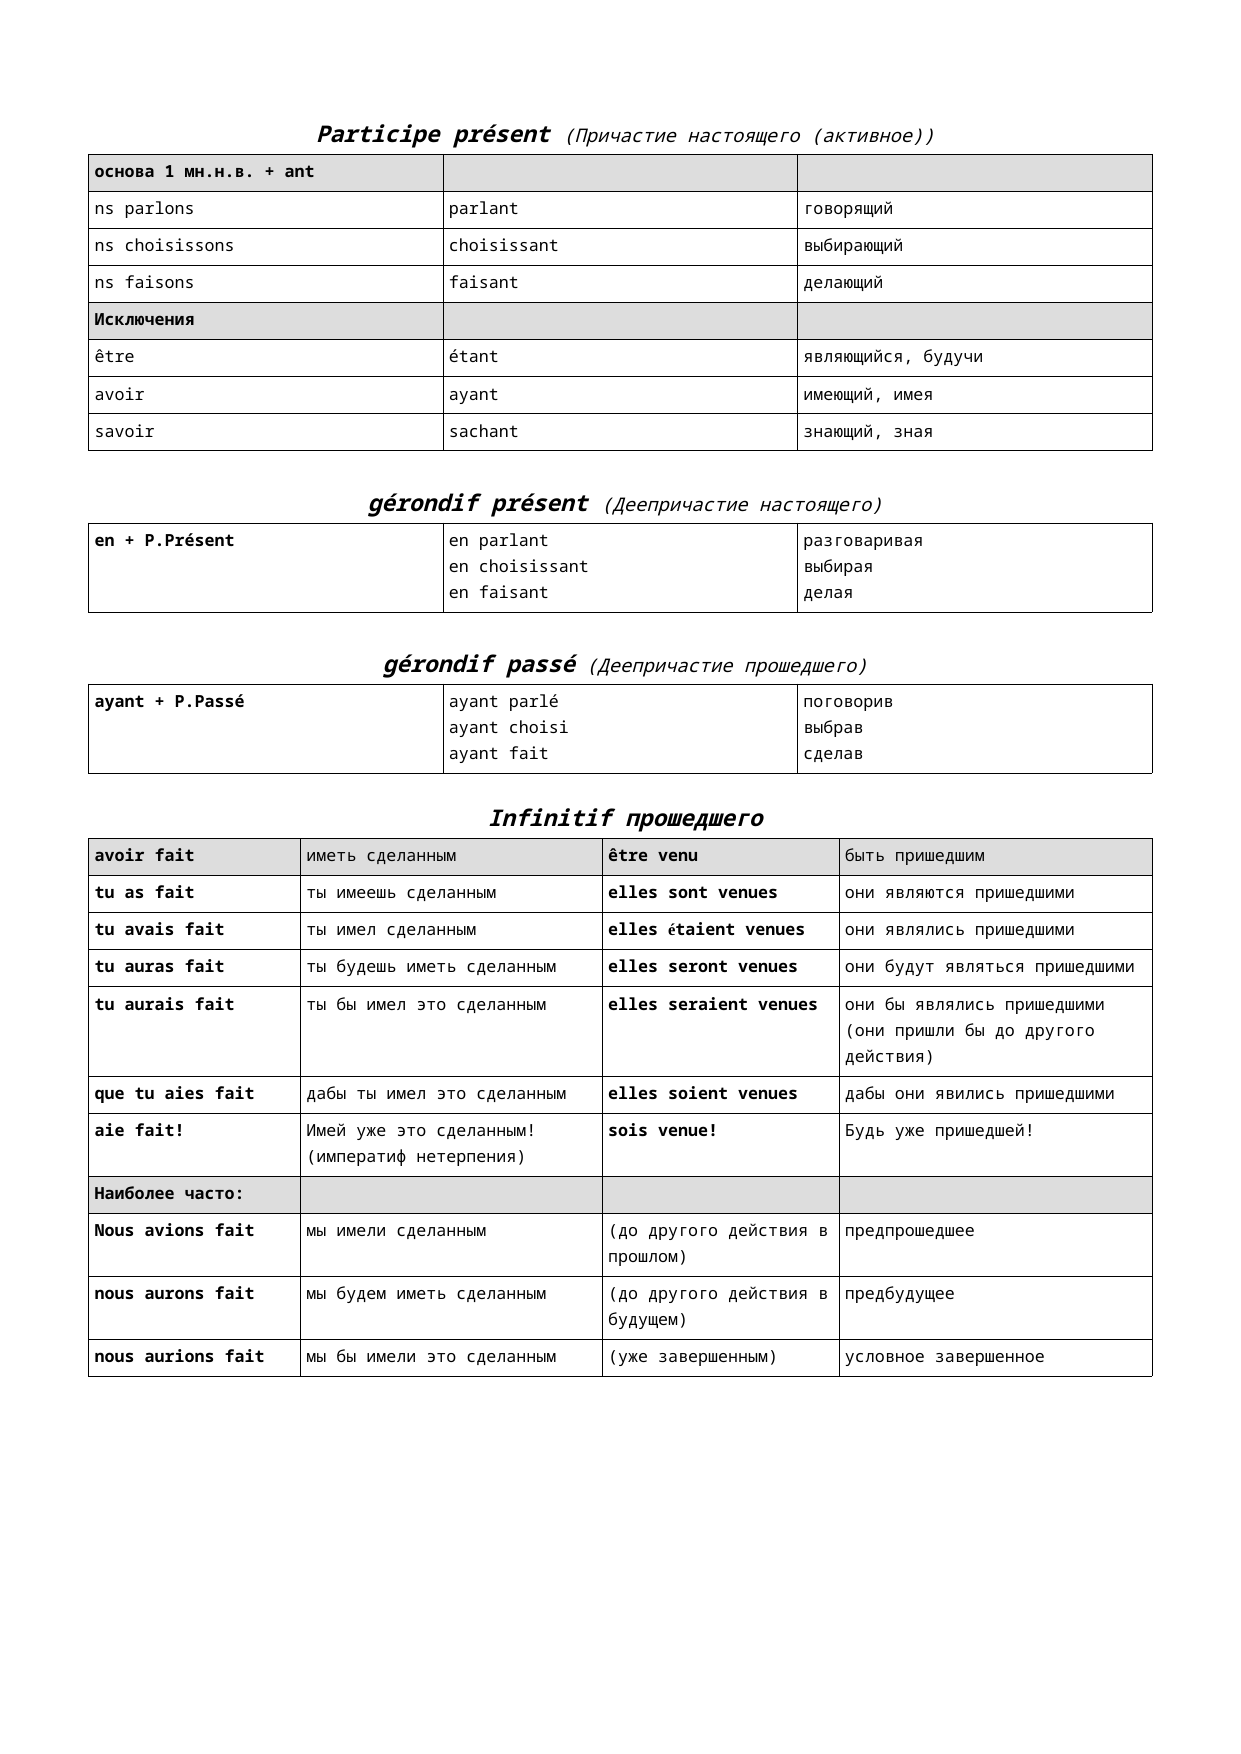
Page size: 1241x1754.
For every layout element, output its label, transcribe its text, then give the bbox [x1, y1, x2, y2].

table_cell choisissant [444, 229, 797, 265]
table_header en parlant en choisissant en faisant [444, 524, 797, 612]
table_cell говорящий [798, 192, 1152, 228]
table_cell они бы являлись пришедшими (они пришли бы до другого действия) [840, 987, 1152, 1076]
table_cell elles seront venues [603, 950, 839, 986]
table_header avoir fait [89, 839, 300, 875]
table_cell делающий [798, 266, 1152, 302]
table_cell elles soient venues [603, 1077, 839, 1113]
table_cell условное завершенное [840, 1340, 1152, 1376]
table_cell имеющий, имея [798, 377, 1152, 413]
table_cell [301, 1177, 602, 1213]
table_header иметь сделанным [301, 839, 602, 875]
table_cell elles sont venues [603, 876, 839, 912]
table_cell nous aurons fait [89, 1277, 300, 1339]
table_cell они являлись пришедшими [840, 913, 1152, 949]
text gérondif présent (Деепричастие настоящего) [88, 486, 1152, 518]
table_cell они будут являться пришедшими [840, 950, 1152, 986]
table_cell tu aurais fait [89, 987, 300, 1076]
table_header разговаривая выбирая делая [798, 524, 1152, 612]
table_cell предпрошедшее [840, 1214, 1152, 1276]
table_cell мы будем иметь сделанным [301, 1277, 602, 1339]
table_cell они являются пришедшими [840, 876, 1152, 912]
table_cell étant [444, 340, 797, 376]
table_cell être [89, 340, 443, 376]
table_header ayant + P.Passé [89, 685, 443, 773]
table_header [444, 155, 797, 191]
table_cell ты будешь иметь сделанным [301, 950, 602, 986]
table_cell que tu aies fait [89, 1077, 300, 1113]
table_cell (уже завершенным) [603, 1340, 839, 1376]
table_cell parlant [444, 192, 797, 228]
table_cell Будь уже пришедшей! [840, 1114, 1152, 1176]
table_header en + P.Présent [89, 524, 443, 612]
table_cell elles seraient venues [603, 987, 839, 1076]
table_cell sois venue! [603, 1114, 839, 1176]
table_cell (до другого действия в прошлом) [603, 1214, 839, 1276]
table_header [798, 155, 1152, 191]
table_cell ns parlons [89, 192, 443, 228]
text Infinitif прошедшего [88, 802, 1152, 833]
table_cell faisant [444, 266, 797, 302]
text Participe présent (Причастие настоящего (активное)) [88, 118, 1152, 149]
table_cell знающий, зная [798, 414, 1152, 450]
table_header основа 1 мн.н.в. + ant [89, 155, 443, 191]
table_cell tu auras fait [89, 950, 300, 986]
table_cell ты имеешь сделанным [301, 876, 602, 912]
table_cell Исключения [89, 303, 443, 339]
table_cell savoir [89, 414, 443, 450]
table_cell ты имел сделанным [301, 913, 602, 949]
table_cell дабы ты имел это сделанным [301, 1077, 602, 1113]
table_cell ayant [444, 377, 797, 413]
table_cell nous aurions fait [89, 1340, 300, 1376]
table_cell tu avais fait [89, 913, 300, 949]
table_cell sachant [444, 414, 797, 450]
table_header быть пришедшим [840, 839, 1152, 875]
table_cell ты бы имел это сделанным [301, 987, 602, 1076]
table_cell ns choisissons [89, 229, 443, 265]
table_cell выбирающий [798, 229, 1152, 265]
table_cell [444, 303, 797, 339]
table_cell ns faisons [89, 266, 443, 302]
table_cell avoir [89, 377, 443, 413]
table_cell [798, 303, 1152, 339]
table_header ayant parlé ayant choisi ayant fait [444, 685, 797, 773]
text gérondif passé (Деепричастие прошедшего) [88, 648, 1152, 679]
table_cell aie fait! [89, 1114, 300, 1176]
table_cell предбудущее [840, 1277, 1152, 1339]
table_header поговорив выбрав сделав [798, 685, 1152, 773]
table_cell (до другого действия в будущем) [603, 1277, 839, 1339]
table_cell Имей уже это сделанным! (императиф нетерпения) [301, 1114, 602, 1176]
table_cell мы имели сделанным [301, 1214, 602, 1276]
table_cell [840, 1177, 1152, 1213]
table_cell [603, 1177, 839, 1213]
table_cell tu as fait [89, 876, 300, 912]
table_cell являющийся, будучи [798, 340, 1152, 376]
table_cell дабы они явились пришедшими [840, 1077, 1152, 1113]
table_cell elles étaient venues [603, 913, 839, 949]
table_cell мы бы имели это сделанным [301, 1340, 602, 1376]
table_header être venu [603, 839, 839, 875]
table_cell Nous avions fait [89, 1214, 300, 1276]
table_cell Наиболее часто: [89, 1177, 300, 1213]
